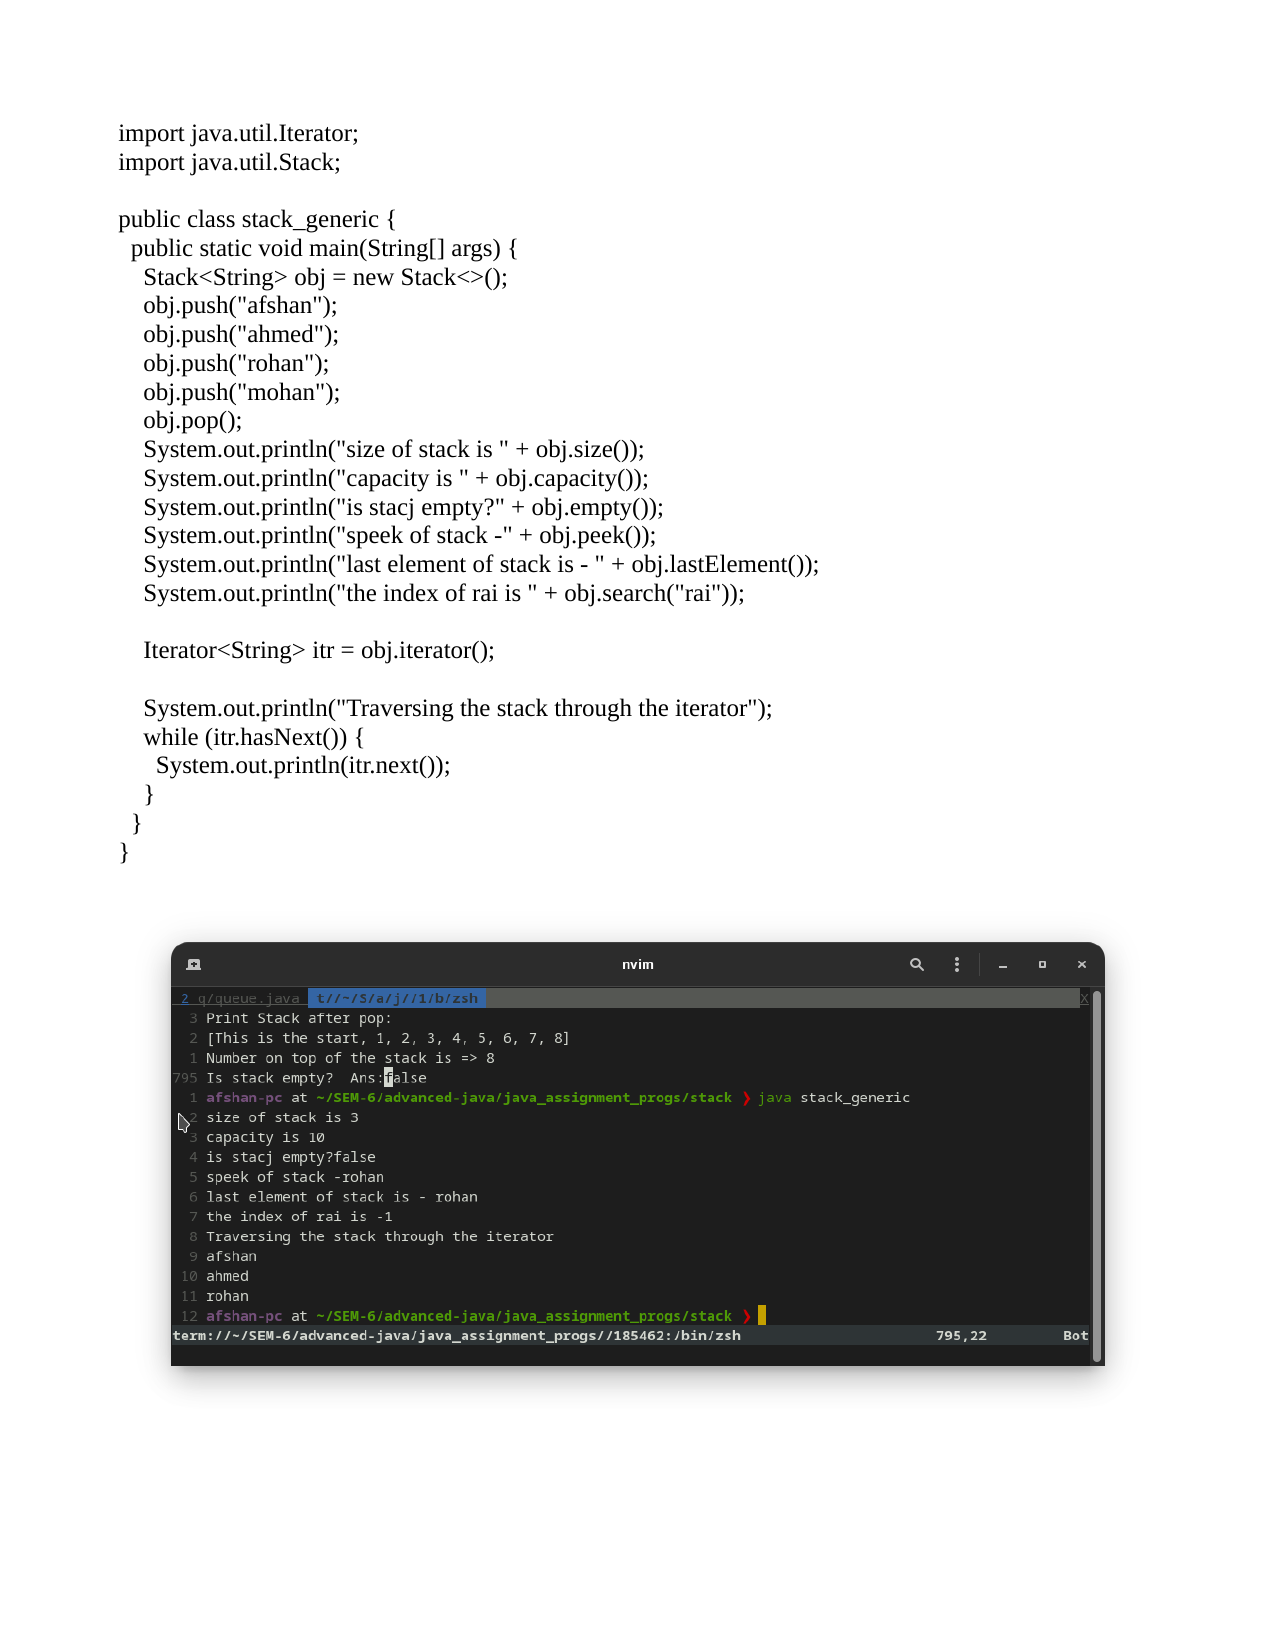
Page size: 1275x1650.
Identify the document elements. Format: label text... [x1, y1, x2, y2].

text obj.pop(); [118, 406, 1157, 434]
text obj.push("afshan"); [118, 291, 1157, 319]
text obj.push("mohan"); [118, 377, 1157, 406]
text public class stack_generic { [118, 204, 1157, 233]
text System.out.println("capacity is " + obj.capacity()); [118, 463, 1157, 492]
text } [118, 779, 1157, 808]
text import java.util.Stack; [118, 147, 1157, 176]
text Iterator<String> itr = obj.iterator(); [118, 636, 1157, 664]
text } [118, 837, 1157, 866]
picture [118, 894, 1157, 1424]
text System.out.println("speek of stack -" + obj.peek()); [118, 521, 1157, 549]
text System.out.println("size of stack is " + obj.size()); [118, 434, 1157, 463]
text System.out.println("the index of rai is " + obj.search("rai")); [118, 578, 1157, 607]
text System.out.println("Traversing the stack through the iterator"); [118, 693, 1157, 722]
text import java.util.Iterator; [118, 118, 1157, 147]
text obj.push("rohan"); [118, 348, 1157, 377]
text System.out.println("last element of stack is - " + obj.lastElement()); [118, 549, 1157, 578]
text } [118, 808, 1157, 837]
text while (itr.hasNext()) { [118, 722, 1157, 751]
text System.out.println("is stacj empty?" + obj.empty()); [118, 492, 1157, 521]
text public static void main(String[] args) { [118, 233, 1157, 262]
text obj.push("ahmed"); [118, 319, 1157, 348]
text System.out.println(itr.next()); [118, 751, 1157, 779]
text Stack<String> obj = new Stack<>(); [118, 262, 1157, 291]
